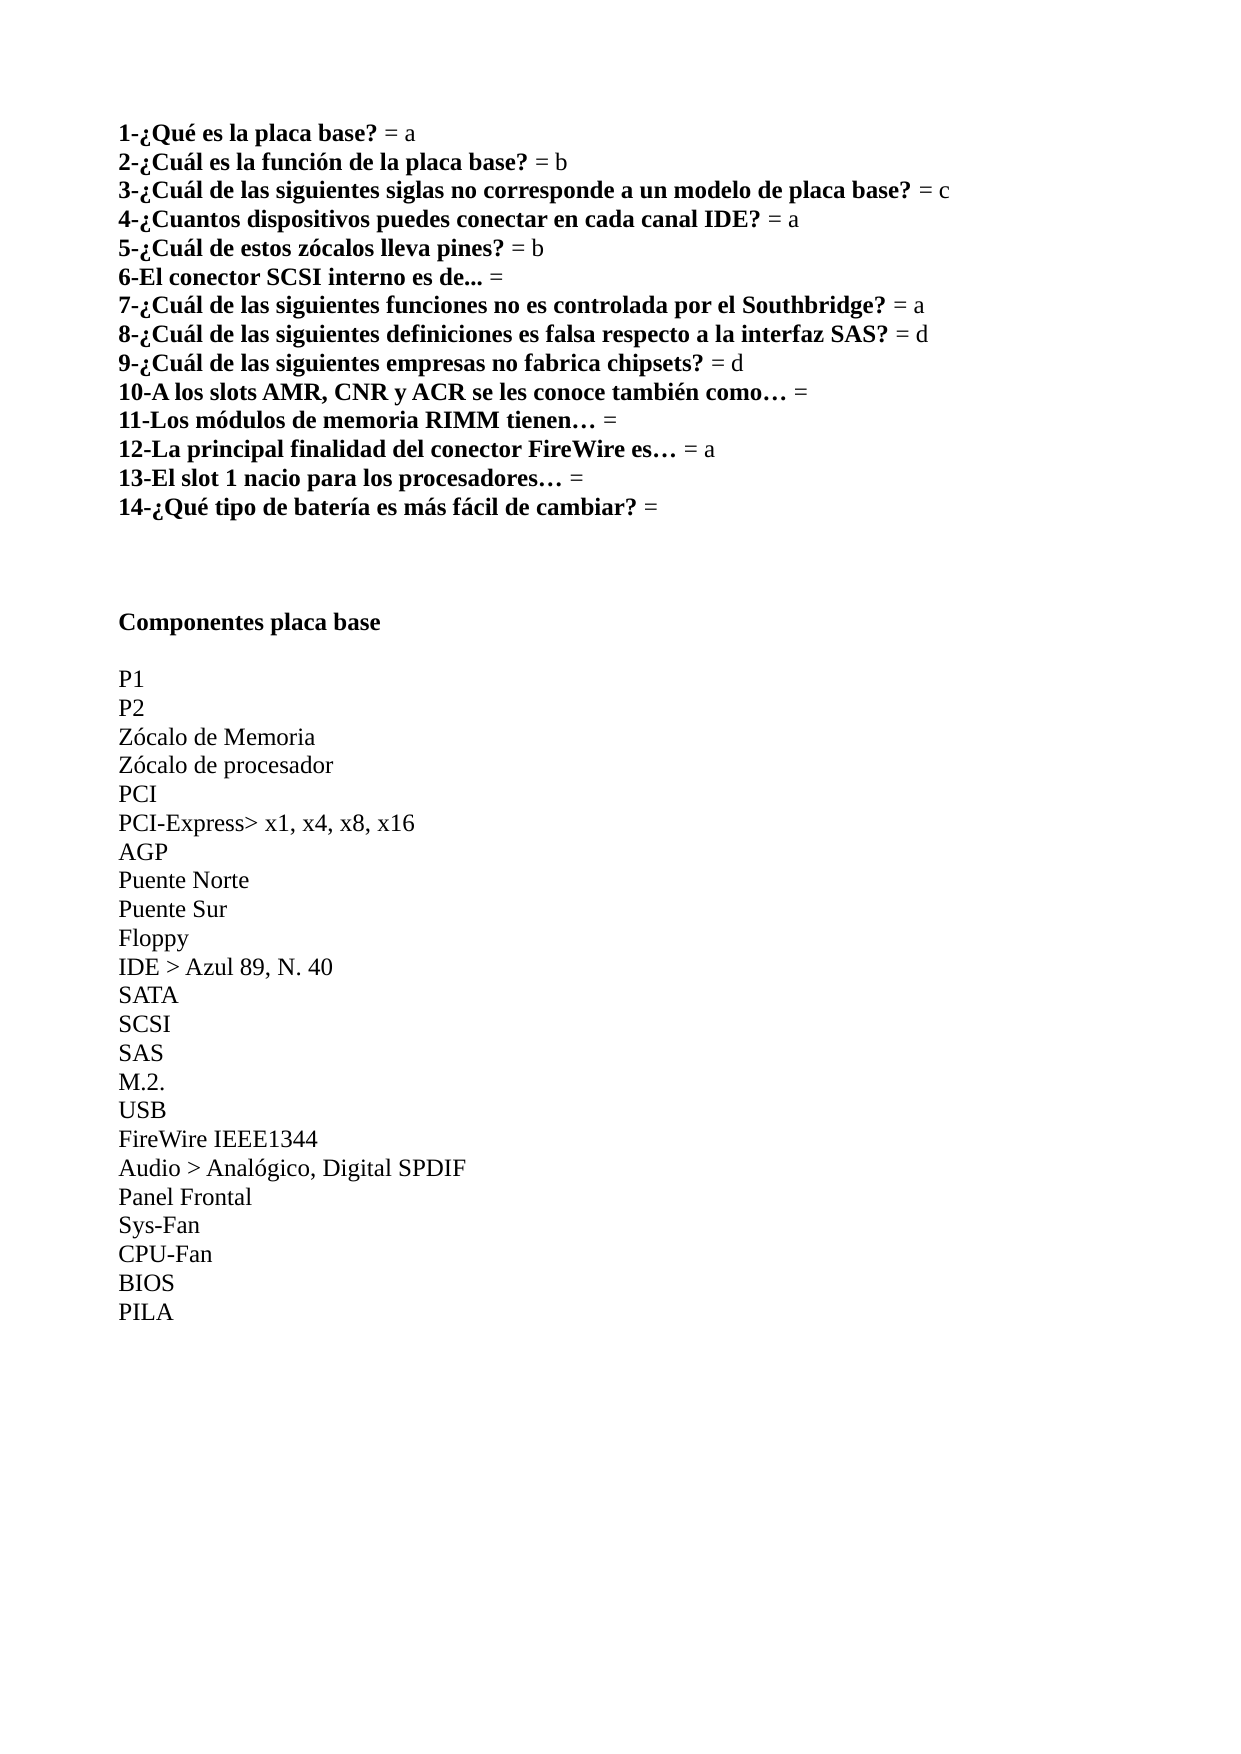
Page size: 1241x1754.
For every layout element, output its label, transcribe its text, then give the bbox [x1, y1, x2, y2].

text 2-¿Cuál es la función de la placa base? = b [118, 147, 1122, 176]
text 5-¿Cuál de estos zócalos lleva pines? = b [118, 233, 1122, 262]
text Puente Norte [118, 866, 1122, 894]
text Zócalo de procesador [118, 751, 1122, 779]
text SATA [118, 981, 1122, 1009]
text SAS [118, 1038, 1122, 1067]
text CPU-Fan [118, 1239, 1122, 1268]
text FireWire IEEE1344 [118, 1124, 1122, 1153]
text 14-¿Qué tipo de batería es más fácil de cambiar? = [118, 492, 1122, 521]
text IDE > Azul 89, N. 40 [118, 952, 1122, 981]
text BIOS [118, 1268, 1122, 1297]
text 6-El conector SCSI interno es de... = [118, 262, 1122, 291]
text Floppy [118, 923, 1122, 952]
text 4-¿Cuantos dispositivos puedes conectar en cada canal IDE? = a [118, 204, 1122, 233]
text Panel Frontal [118, 1182, 1122, 1211]
text 10-A los slots AMR, CNR y ACR se les conoce también como… = [118, 377, 1122, 406]
text Puente Sur [118, 894, 1122, 923]
text 11-Los módulos de memoria RIMM tienen… = [118, 406, 1122, 434]
text P1 [118, 664, 1122, 693]
text Componentes placa base [118, 607, 1122, 636]
text P2 [118, 693, 1122, 722]
text PCI-Express> x1, x4, x8, x16 [118, 808, 1122, 837]
text 1-¿Qué es la placa base? = a [118, 118, 1122, 147]
text 12-La principal finalidad del conector FireWire es… = a [118, 434, 1122, 463]
text Sys-Fan [118, 1211, 1122, 1239]
text PILA [118, 1297, 1122, 1326]
text USB [118, 1096, 1122, 1124]
text SCSI [118, 1009, 1122, 1038]
text PCI [118, 779, 1122, 808]
text AGP [118, 837, 1122, 866]
text Audio > Analógico, Digital SPDIF [118, 1153, 1122, 1182]
text 13-El slot 1 nacio para los procesadores… = [118, 463, 1122, 492]
text 7-¿Cuál de las siguientes funciones no es controlada por el Southbridge? = a [118, 291, 1122, 319]
text 8-¿Cuál de las siguientes definiciones es falsa respecto a la interfaz SAS? = d [118, 319, 1122, 348]
text Zócalo de Memoria [118, 722, 1122, 751]
text 9-¿Cuál de las siguientes empresas no fabrica chipsets? = d [118, 348, 1122, 377]
text M.2. [118, 1067, 1122, 1096]
text 3-¿Cuál de las siguientes siglas no corresponde a un modelo de placa base? = c [118, 176, 1122, 204]
